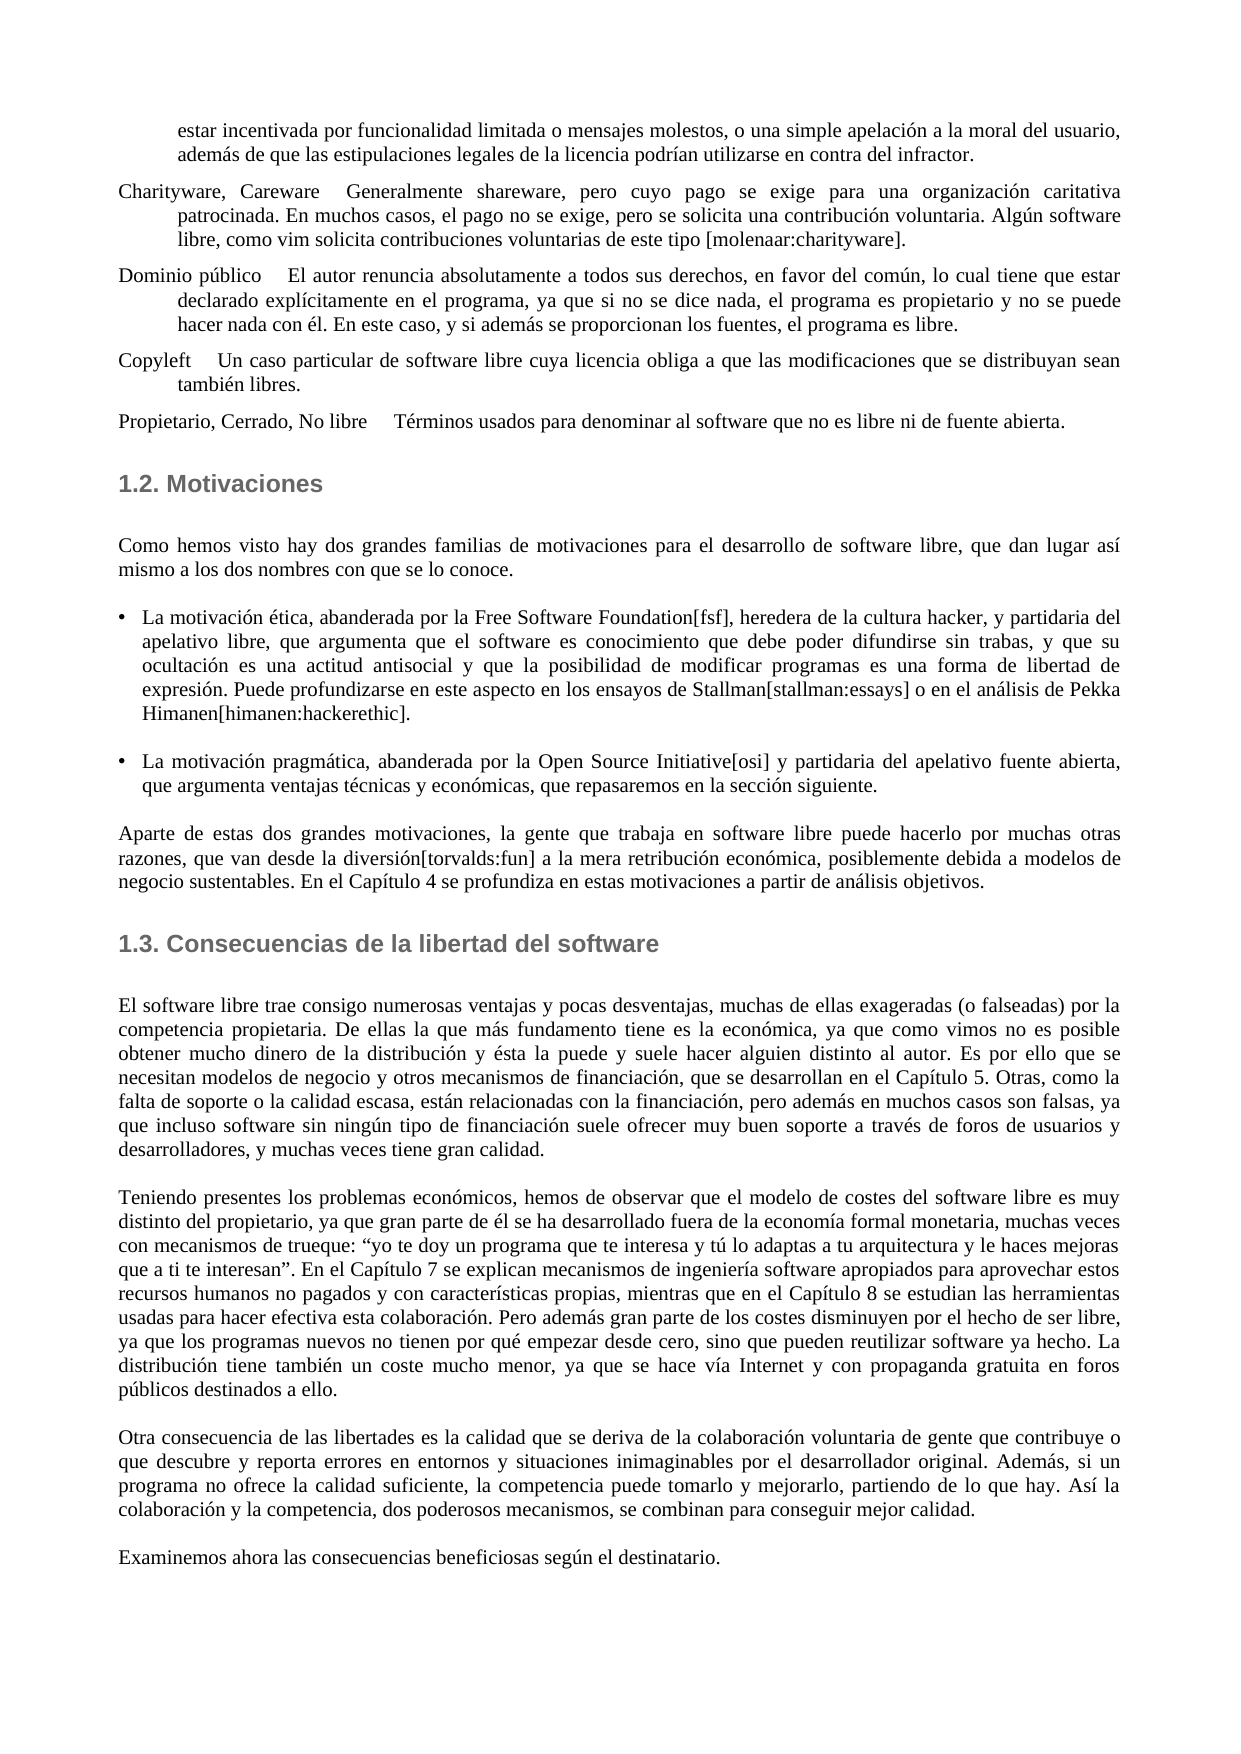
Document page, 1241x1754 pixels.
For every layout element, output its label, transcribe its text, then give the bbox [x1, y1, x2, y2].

list La motivación pragmática, abanderada por la Open Source Initiative[osi] y partidaria del apelativo fuente abierta, que argumenta ventajas técnicas y económicas, que repasaremos en la sección siguiente. [118, 749, 1122, 797]
text Otra consecuencia de las libertades es la calidad que se deriva de la colaboración voluntaria de gente que contribuye o que descubre y reporta errores en entornos y situaciones inimaginables por el desarrollador original. Además, si un programa no ofrece la calidad suficiente, la competencia puede tomarlo y mejorarlo, partiendo de lo que hay. Así la colaboración y la competencia, dos poderosos mecanismos, se combinan para conseguir mejor calidad. [118, 1425, 1122, 1521]
text Teniendo presentes los problemas económicos, hemos de observar que el modelo de costes del software libre es muy distinto del propietario, ya que gran parte de él se ha desarrollado fuera de la economía formal monetaria, muchas veces con mecanismos de trueque: “yo te doy un programa que te interesa y tú lo adaptas a tu arquitectura y le haces mejoras que a ti te interesan”. En el Capítulo 7 se explican mecanismos de ingeniería software apropiados para aprovechar estos recursos humanos no pagados y con características propias, mientras que en el Capítulo 8 se estudian las herramientas usadas para hacer efectiva esta colaboración. Pero además gran parte de los costes disminuyen por el hecho de ser libre, ya que los programas nuevos no tienen por qué empezar desde cero, sino que pueden reutilizar software ya hecho. La distribución tiene también un coste mucho menor, ya que se hace vía Internet y con propaganda gratuita en foros públicos destinados a ello. [118, 1185, 1122, 1401]
text El software libre trae consigo numerosas ventajas y pocas desventajas, muchas de ellas exageradas (o falseadas) por la competencia propietaria. De ellas la que más fundamento tiene es la económica, ya que como vimos no es posible obtener mucho dinero de la distribución y ésta la puede y suele hacer alguien distinto al autor. Es por ello que se necesitan modelos de negocio y otros mecanismos de financiación, que se desarrollan en el Capítulo 5. Otras, como la falta de soporte o la calidad escasa, están relacionadas con la financiación, pero además en muchos casos son falsas, ya que incluso software sin ningún tipo de financiación suele ofrecer muy buen soporte a través de foros de usuarios y desarrolladores, y muchas veces tiene gran calidad. [118, 993, 1122, 1161]
text Como hemos visto hay dos grandes familias de motivaciones para el desarrollo de software libre, que dan lugar así mismo a los dos nombres con que se lo conoce. [118, 533, 1122, 581]
list Propietario, Cerrado, No libre Términos usados para denominar al software que no es libre ni de fuente abierta. [118, 409, 1122, 433]
text Aparte de estas dos grandes motivaciones, la gente que trabaja en software libre puede hacerlo por muchas otras razones, que van desde la diversión[torvalds:fun] a la mera retribución económica, posiblemente debida a modelos de negocio sustentables. En el Capítulo 4 se profundiza en estas motivaciones a partir de análisis objetivos. [118, 821, 1122, 893]
subtitle 1.3. Consecuencias de la libertad del software [118, 929, 1122, 957]
list estar incentivada por funcionalidad limitada o mensajes molestos, o una simple apelación a la moral del usuario, además de que las estipulaciones legales de la licencia podrían utilizarse en contra del infractor. [118, 118, 1122, 166]
list La motivación ética, abanderada por la Free Software Foundation[fsf], heredera de la cultura hacker, y partidaria del apelativo libre, que argumenta que el software es conocimiento que debe poder difundirse sin trabas, y que su ocultación es una actitud antisocial y que la posibilidad de modificar programas es una forma de libertad de expresión. Puede profundizarse en este aspecto en los ensayos de Stallman[stallman:essays] o en el análisis de Pekka Himanen[himanen:hackerethic]. [118, 604, 1122, 725]
list Charityware, Careware Generalmente shareware, pero cuyo pago se exige para una organización caritativa patrocinada. En muchos casos, el pago no se exige, pero se solicita una contribución voluntaria. Algún software libre, como vim solicita contribuciones voluntarias de este tipo [molenaar:charityware]. [118, 179, 1122, 251]
subtitle 1.2. Motivaciones [118, 469, 1122, 497]
text Examinemos ahora las consecuencias beneficiosas según el destinatario. [118, 1545, 1122, 1569]
list Copyleft Un caso particular de software libre cuya licencia obliga a que las modificaciones que se distribuyan sean también libres. [118, 348, 1122, 396]
list Dominio público El autor renuncia absolutamente a todos sus derechos, en favor del común, lo cual tiene que estar declarado explícitamente en el programa, ya que si no se dice nada, el programa es propietario y no se puede hacer nada con él. En este caso, y si además se proporcionan los fuentes, el programa es libre. [118, 263, 1122, 336]
